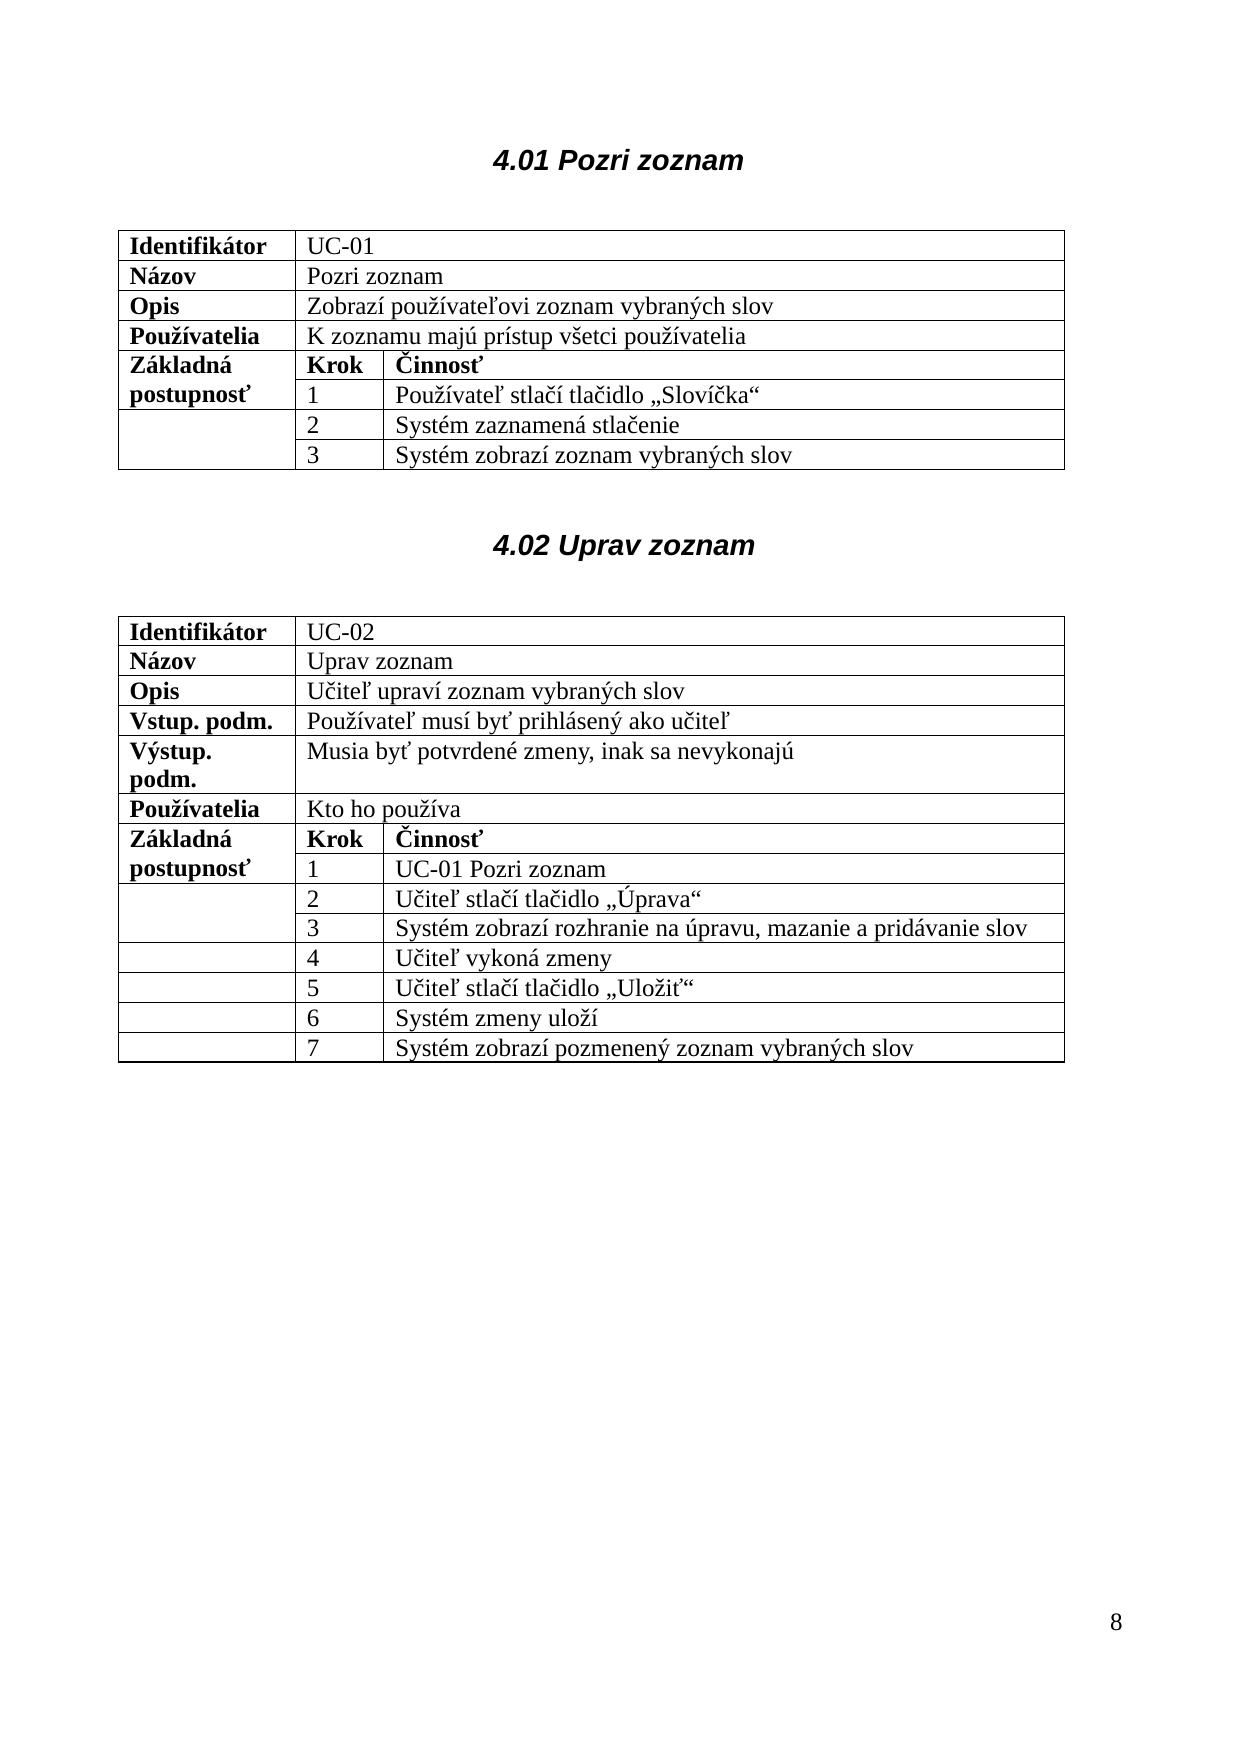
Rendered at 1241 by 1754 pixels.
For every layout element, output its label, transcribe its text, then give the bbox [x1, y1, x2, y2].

table_cell Musia byť potvrdené zmeny, inak sa nevykonajú [296, 736, 1064, 793]
table_cell Opis [119, 291, 295, 320]
table_header UC-02 [296, 617, 1064, 645]
table_cell Opis [119, 676, 295, 705]
table_cell Systém zobrazí pozmenený zoznam vybraných slov [384, 1033, 1064, 1061]
table_cell Učiteľ upraví zoznam vybraných slov [296, 676, 1064, 705]
table_cell Učiteľ stlačí tlačidlo „Uložiť“ [384, 973, 1064, 1002]
table_cell 3 [296, 440, 383, 469]
table_cell Používatelia [119, 321, 295, 349]
table_cell Systém zmeny uloží [384, 1003, 1064, 1032]
table_cell Používatelia [119, 794, 295, 823]
table_cell 5 [296, 973, 383, 1002]
table_cell K zoznamu majú prístup všetci používatelia [296, 321, 1064, 349]
table_cell UC-01 Pozri zoznam [384, 854, 1064, 883]
table_cell Činnosť [384, 351, 1064, 379]
table_cell [119, 973, 295, 1002]
table_cell Základná postupnosť [119, 351, 295, 409]
table_cell 7 [296, 1033, 383, 1061]
table_cell Používateľ musí byť prihlásený ako učiteľ [296, 706, 1064, 735]
table_header Identifikátor [119, 617, 295, 645]
table_cell [119, 410, 295, 439]
table_cell 4 [296, 943, 383, 972]
table_header Identifikátor [119, 231, 295, 260]
table_header UC-01 [296, 231, 1064, 260]
table_cell Činnosť [384, 824, 1064, 853]
table_cell Výstup. podm. [119, 736, 295, 793]
table_cell Používateľ stlačí tlačidlo „Slovíčka“ [384, 380, 1064, 409]
table_cell [119, 1033, 295, 1061]
table_cell [119, 884, 295, 912]
table_cell 6 [296, 1003, 383, 1032]
subtitle 4.02 Uprav zoznam [493, 528, 1122, 562]
table_cell 2 [296, 884, 383, 912]
subtitle 4.01 Pozri zoznam [493, 143, 1122, 177]
table_cell 1 [296, 380, 383, 409]
table_cell Uprav zoznam [296, 646, 1064, 675]
table_cell Učiteľ vykoná zmeny [384, 943, 1064, 972]
table_cell Základná postupnosť [119, 824, 295, 883]
table_cell [119, 439, 295, 469]
table_cell Názov [119, 261, 295, 290]
table_cell 2 [296, 410, 383, 439]
table_cell [119, 943, 295, 972]
table_cell Krok [296, 824, 383, 853]
table_cell Kto ho používa [296, 794, 1064, 823]
table_cell Systém zobrazí rozhranie na úpravu, mazanie a pridávanie slov [384, 914, 1064, 942]
table_cell Krok [296, 351, 383, 379]
table_cell Zobrazí používateľovi zoznam vybraných slov [296, 291, 1064, 320]
table_cell 3 [296, 914, 383, 942]
table_cell Pozri zoznam [296, 261, 1064, 290]
table_cell Učiteľ stlačí tlačidlo „Úprava“ [384, 884, 1064, 912]
table_cell [119, 1003, 295, 1032]
table_cell Vstup. podm. [119, 706, 295, 735]
table_cell [119, 913, 295, 942]
table_cell 1 [296, 854, 383, 883]
table_cell Systém zaznamená stlačenie [384, 410, 1064, 439]
table_cell Názov [119, 646, 295, 675]
table_cell Systém zobrazí zoznam vybraných slov [384, 440, 1064, 469]
